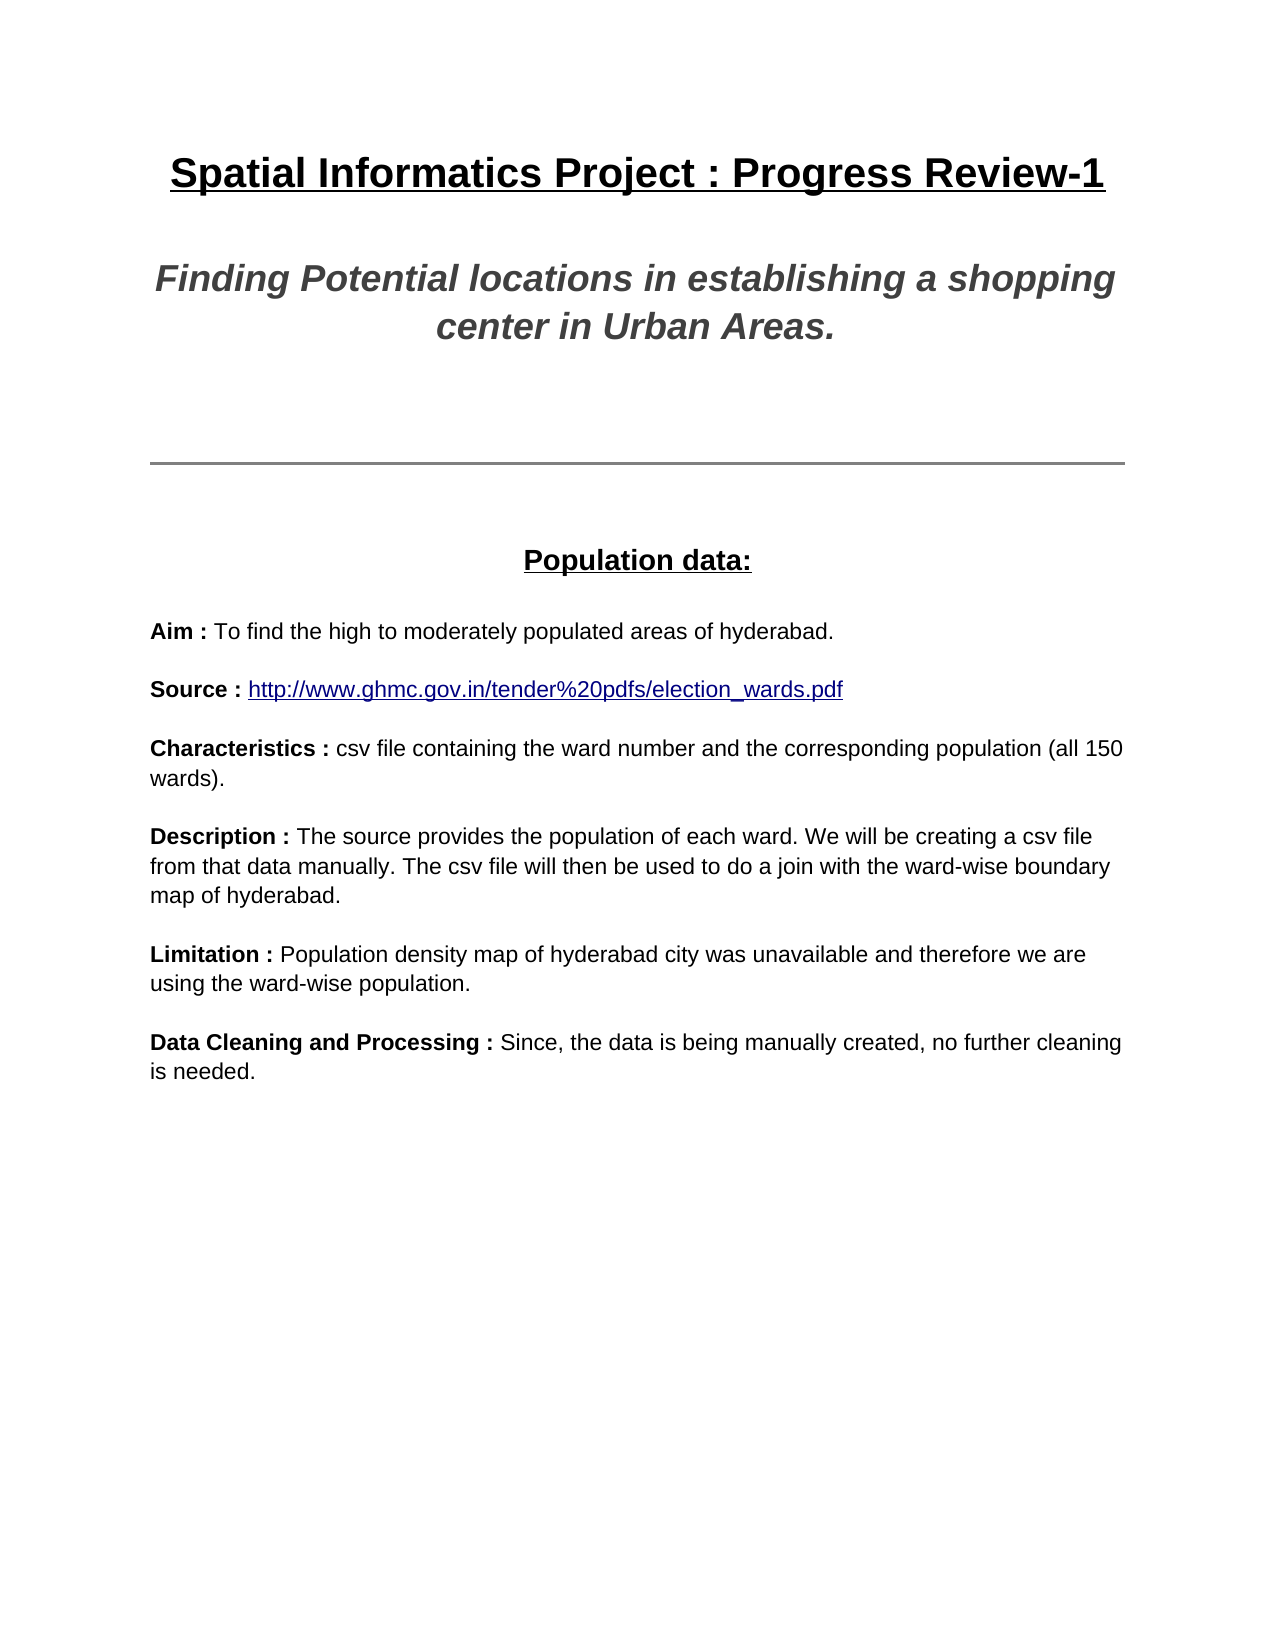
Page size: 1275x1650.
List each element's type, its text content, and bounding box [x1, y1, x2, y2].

text Limitation : Population density map of hyderabad city was unavailable and therefore we are using the ward-wise population. [150, 941, 1125, 996]
text Population data: [150, 543, 1125, 576]
text Data Cleaning and Processing : Since, the data is being manually created, no further cleaning is needed. [150, 1029, 1125, 1084]
text Characteristics : csv file containing the ward number and the corresponding population (all 150 wards). [150, 736, 1125, 791]
text Aim : To find the high to moderately populated areas of hyderabad. [150, 618, 1125, 644]
text Spatial Informatics Project : Progress Review-1 [150, 150, 1125, 197]
text Source : http://www.ghmc.gov.in/tender%20pdfs/election_wards.pdf [150, 677, 1125, 703]
text Finding Potential locations in establishing a shopping center in Urban Areas. [150, 257, 1125, 347]
text Description : The source provides the population of each ward. We will be creating a csv file from that data manually. The csv file will then be used to do a join with the ward-wise boundary map of hyderabad. [150, 824, 1125, 908]
